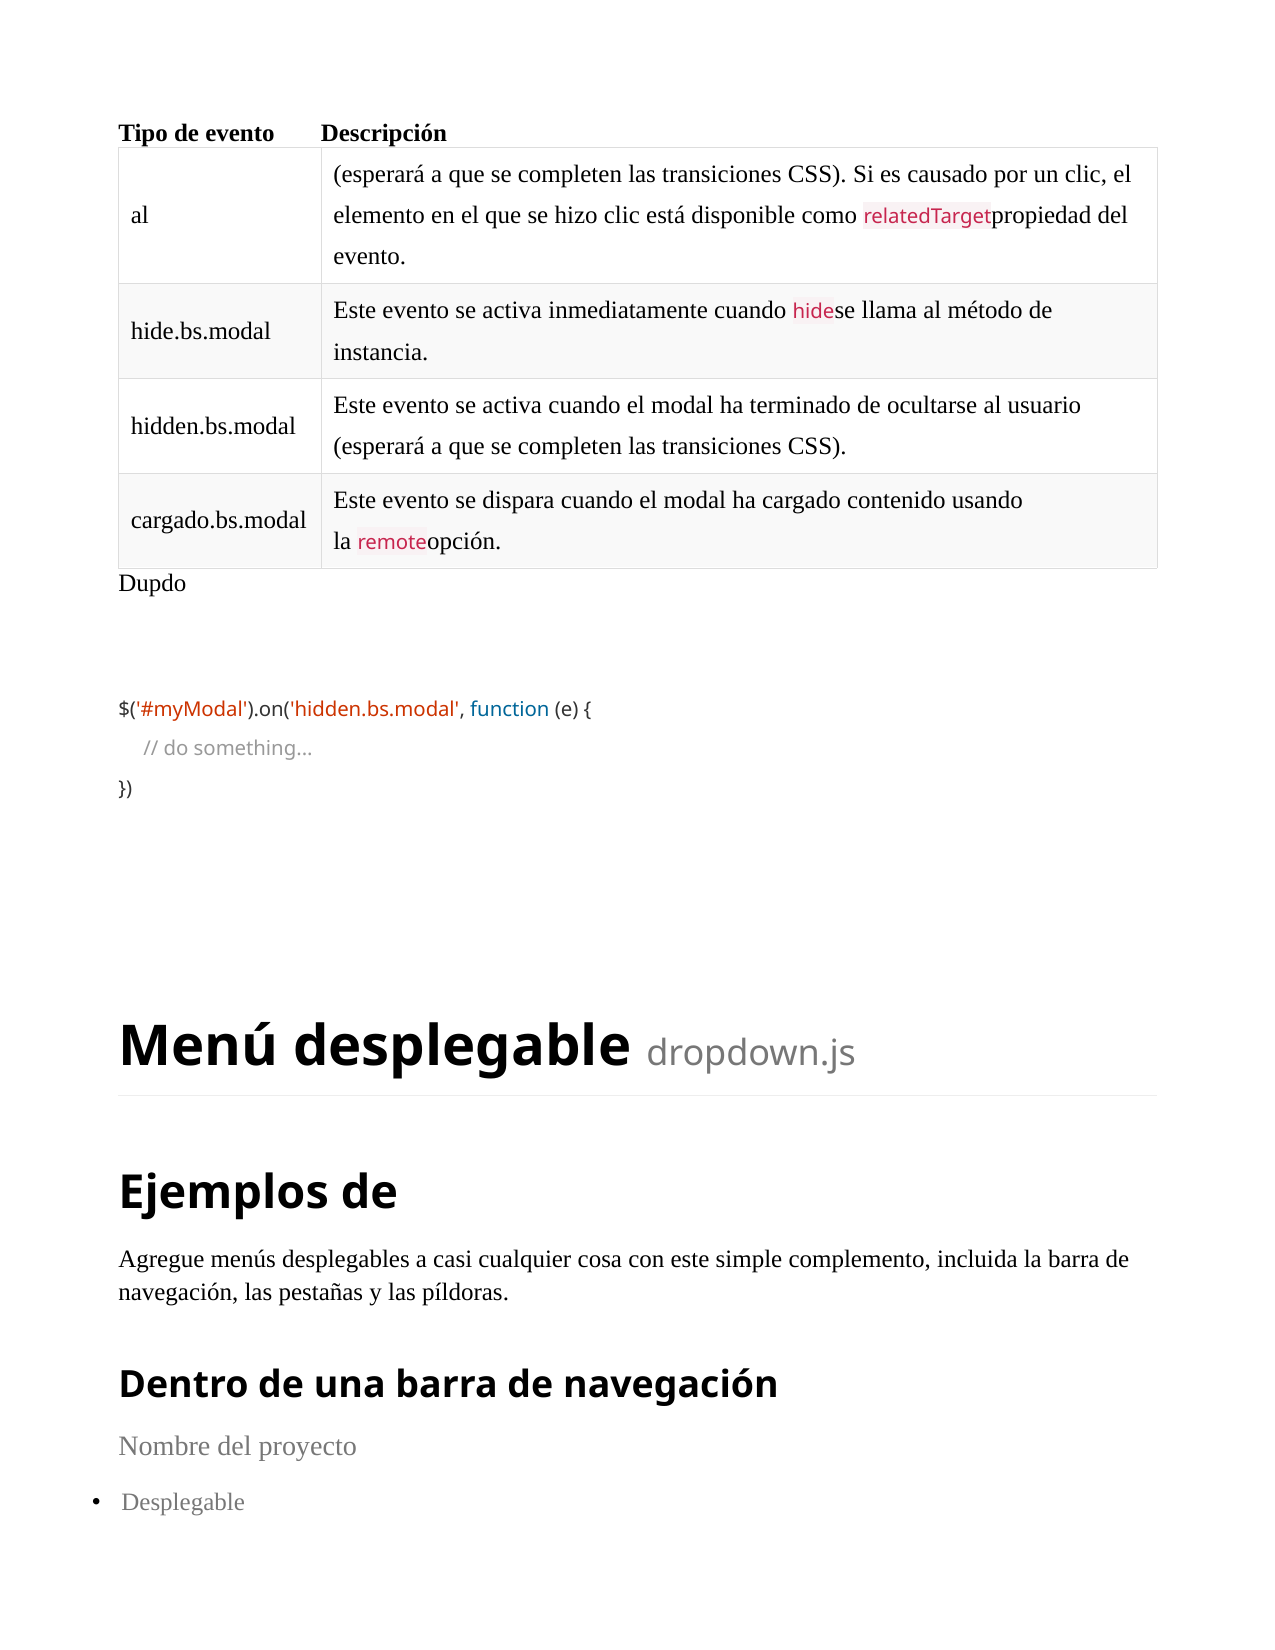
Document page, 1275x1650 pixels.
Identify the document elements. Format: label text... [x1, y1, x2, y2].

text }) [118, 773, 1157, 801]
text $('#myModal').on('hidden.bs.modal', function (e) { [118, 694, 1157, 722]
table_header Descripción [321, 118, 1157, 147]
list Desplegable [121, 1484, 1157, 1516]
subtitle Menú desplegable dropdown.js [118, 928, 1157, 1095]
table_cell Este evento se activa inmediatamente cuando hidese llama al método de instancia. [322, 284, 1157, 378]
table_cell al [119, 148, 321, 283]
table_cell hide.bs.modal [119, 284, 321, 378]
text Nombre del proyecto [118, 1429, 1157, 1461]
table_header Tipo de evento [118, 118, 321, 147]
subtitle Dentro de una barra de navegación [118, 1357, 1157, 1408]
text // do something... [118, 734, 1157, 762]
table_cell cargado.bs.modal [119, 474, 321, 567]
text Agregue menús desplegables a casi cualquier cosa con este simple complemento, incluida la barra de navegación, las pestañas y las píldoras. [118, 1244, 1157, 1306]
subtitle Ejemplos de [118, 1158, 1157, 1222]
table_cell hidden.bs.modal [119, 379, 321, 472]
table_cell (esperará a que se completen las transiciones CSS). Si es causado por un clic, el elemento en el que se hizo clic está disponible como relatedTargetpropiedad del evento. [322, 148, 1157, 283]
table_cell Este evento se activa cuando el modal ha terminado de ocultarse al usuario (esperará a que se completen las transiciones CSS). [322, 379, 1157, 472]
table_cell Este evento se dispara cuando el modal ha cargado contenido usando la remoteopción. [322, 474, 1157, 567]
text Dupdo [118, 569, 1157, 596]
